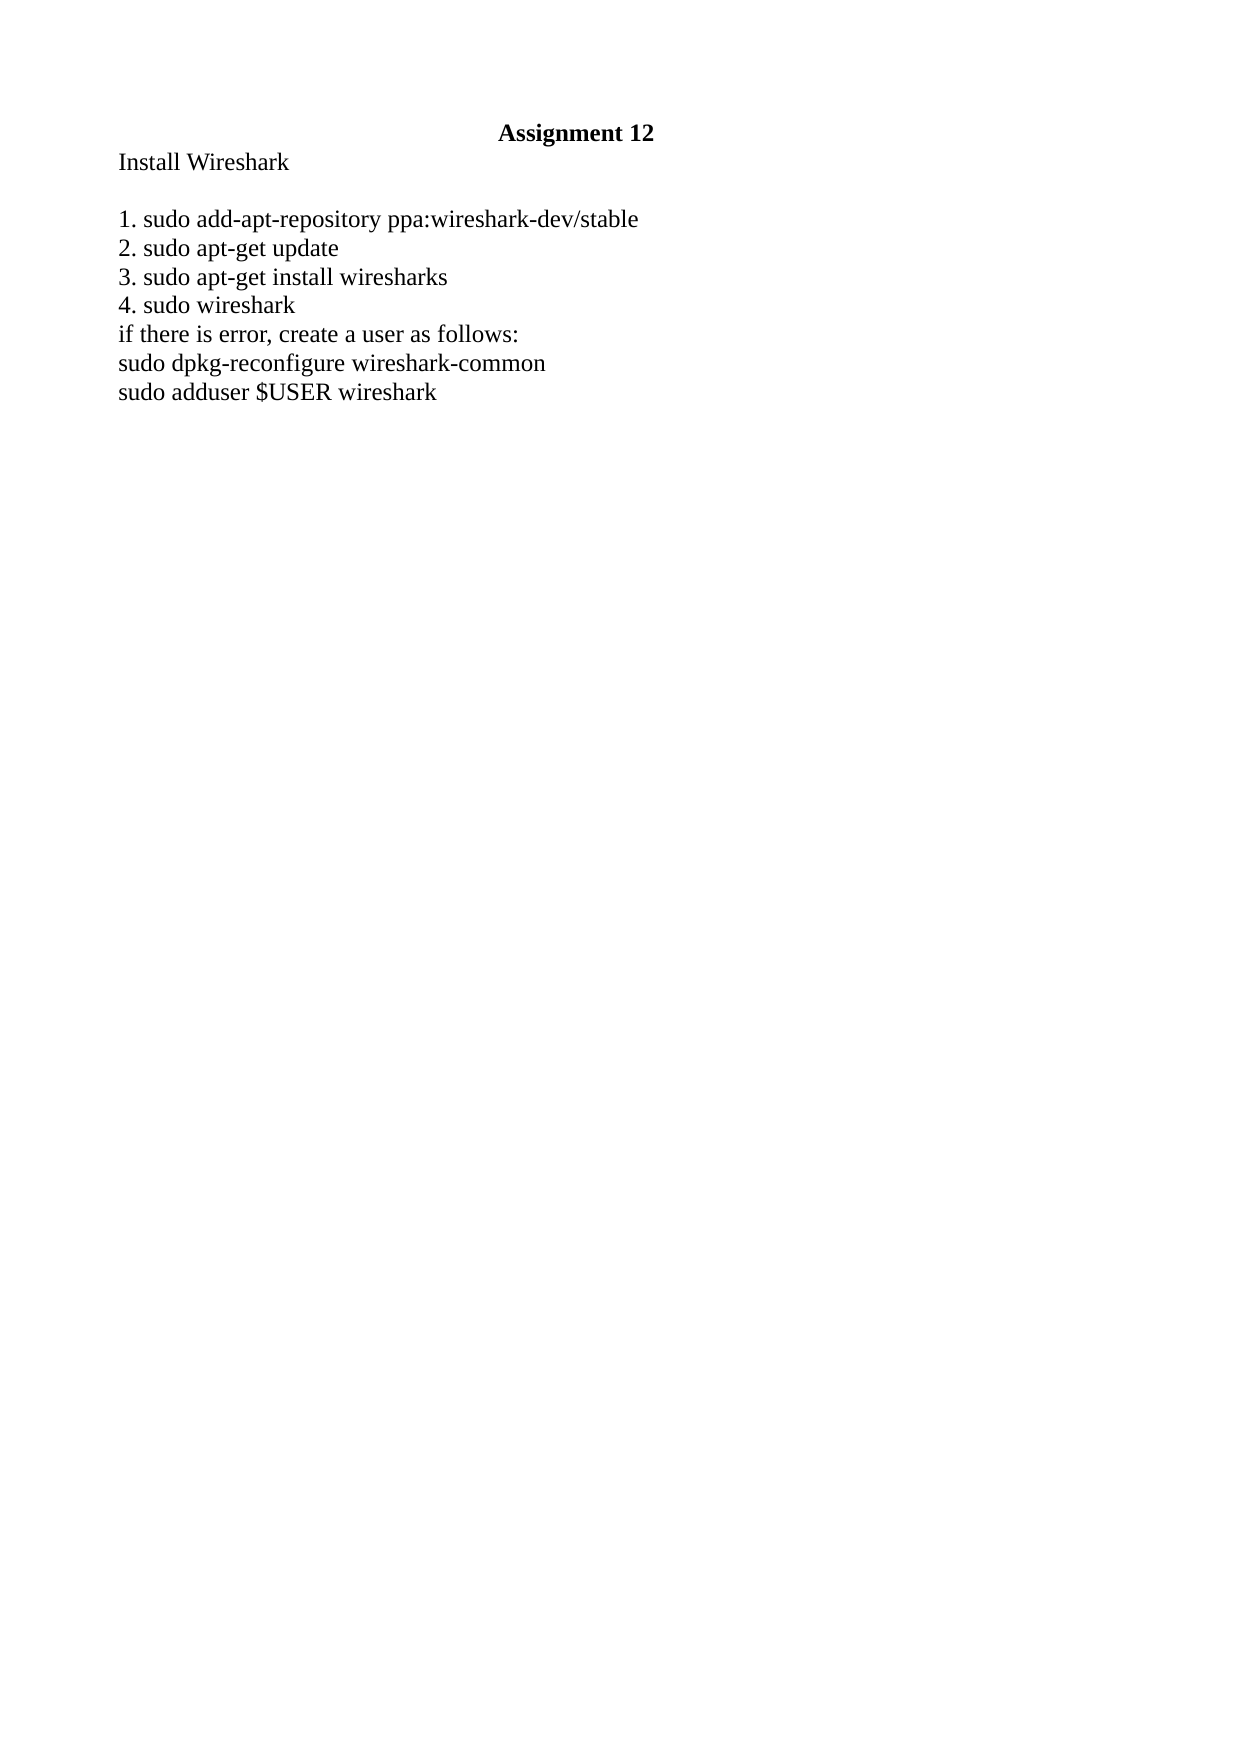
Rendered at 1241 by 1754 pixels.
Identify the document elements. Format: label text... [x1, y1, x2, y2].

text Install Wireshark 1. sudo add-apt-repository ppa:wireshark-dev/stable 2. sudo apt-get update 3. sudo apt-get install wiresharks 4. sudo wireshark if there is error, create a user as follows: sudo dpkg-reconfigure wireshark-common sudo adduser $USER wireshark [118, 147, 1122, 406]
text Assignment 12 [118, 118, 1122, 147]
